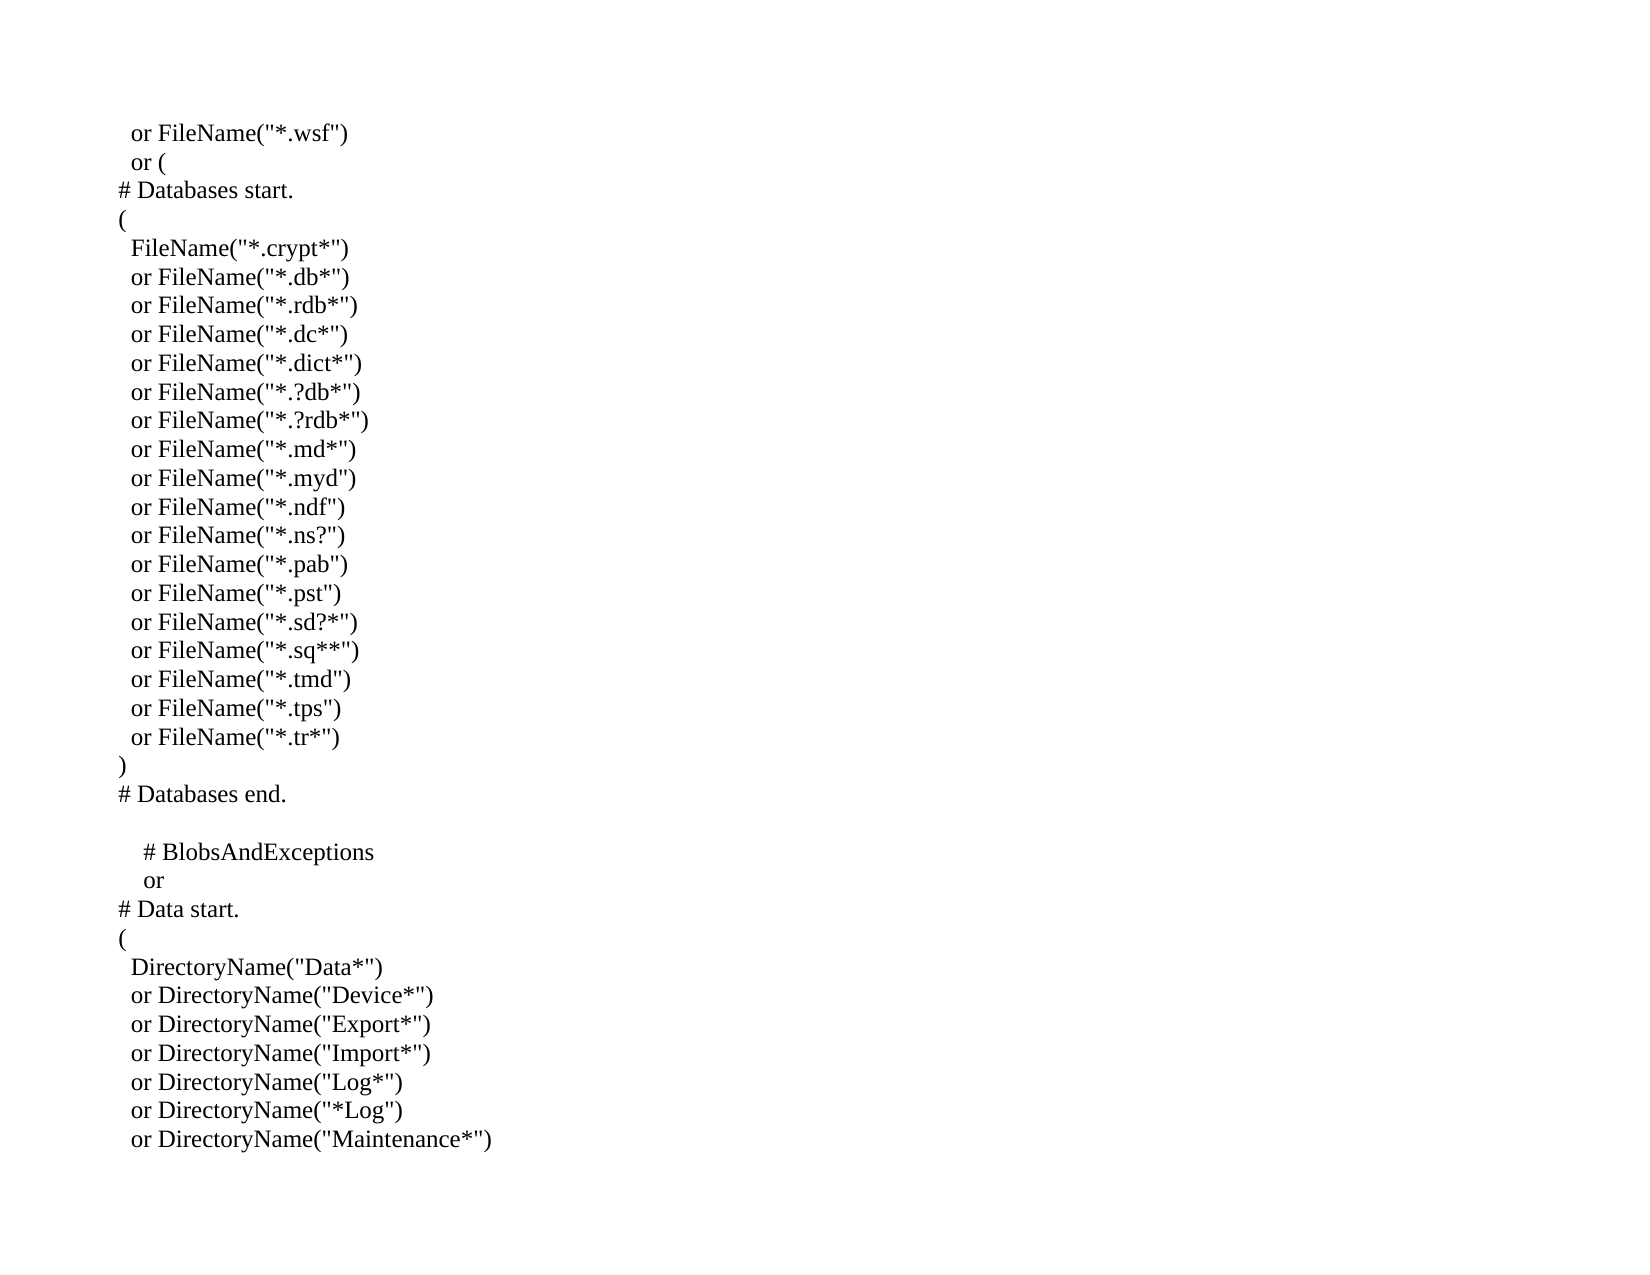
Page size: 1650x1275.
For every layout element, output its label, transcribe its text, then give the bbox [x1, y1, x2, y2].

text or FileName("*.dc*") [118, 319, 1532, 348]
text or DirectoryName("Export*") [118, 1009, 1532, 1038]
text or FileName("*.?rdb*") [118, 406, 1532, 434]
text or FileName("*.?db*") [118, 377, 1532, 406]
text or DirectoryName("Device*") [118, 981, 1532, 1009]
text or FileName("*.md*") [118, 434, 1532, 463]
text or FileName("*.ns?") [118, 521, 1532, 549]
text or FileName("*.sq**") [118, 636, 1532, 664]
text ) [118, 751, 1532, 779]
text or FileName("*.rdb*") [118, 291, 1532, 319]
text or FileName("*.tps") [118, 693, 1532, 722]
text FileName("*.crypt*") [118, 233, 1532, 262]
text or DirectoryName("*Log") [118, 1096, 1532, 1124]
text # BlobsAndExceptions [118, 837, 1532, 866]
text or FileName("*.sd?*") [118, 607, 1532, 636]
text or FileName("*.wsf") [118, 118, 1532, 147]
text or [118, 866, 1532, 894]
text or DirectoryName("Maintenance*") [118, 1124, 1532, 1153]
text # Databases start. [118, 176, 1532, 204]
text ( [118, 923, 1532, 952]
text or FileName("*.ndf") [118, 492, 1532, 521]
text or FileName("*.tr*") [118, 722, 1532, 751]
text or FileName("*.dict*") [118, 348, 1532, 377]
text or ( [118, 147, 1532, 176]
text or DirectoryName("Log*") [118, 1067, 1532, 1096]
text or FileName("*.pab") [118, 549, 1532, 578]
text or FileName("*.db*") [118, 262, 1532, 291]
text or FileName("*.tmd") [118, 664, 1532, 693]
text ( [118, 204, 1532, 233]
text or DirectoryName("Import*") [118, 1038, 1532, 1067]
text or FileName("*.myd") [118, 463, 1532, 492]
text # Data start. [118, 894, 1532, 923]
text # Databases end. [118, 779, 1532, 808]
text DirectoryName("Data*") [118, 952, 1532, 981]
text or FileName("*.pst") [118, 578, 1532, 607]
